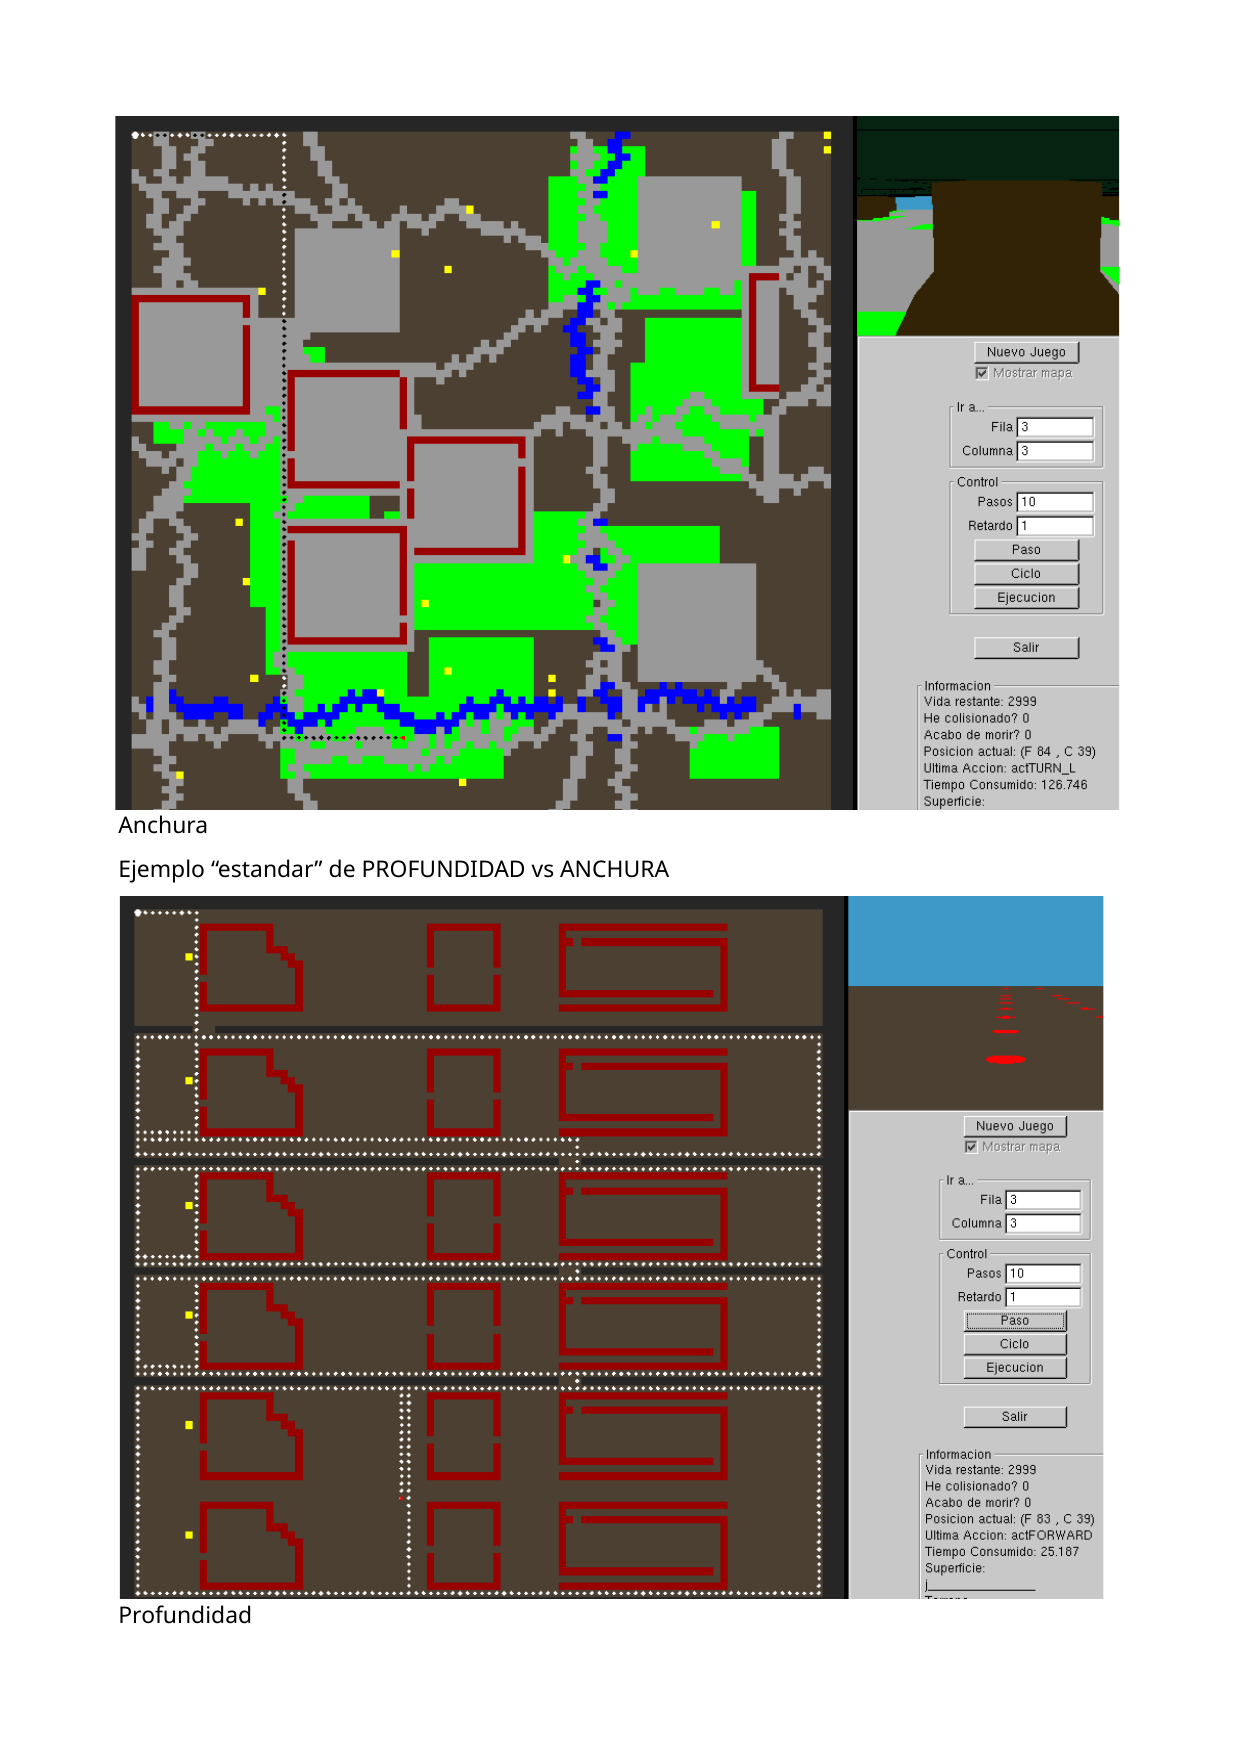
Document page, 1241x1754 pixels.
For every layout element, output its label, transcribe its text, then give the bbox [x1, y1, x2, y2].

picture [115, 116, 1120, 810]
picture [119, 896, 1104, 1599]
text Ejemplo “estandar” de PROFUNDIDAD vs ANCHURA [118, 853, 1122, 884]
text Profundidad [118, 897, 1122, 1630]
text Anchura [118, 118, 1122, 841]
